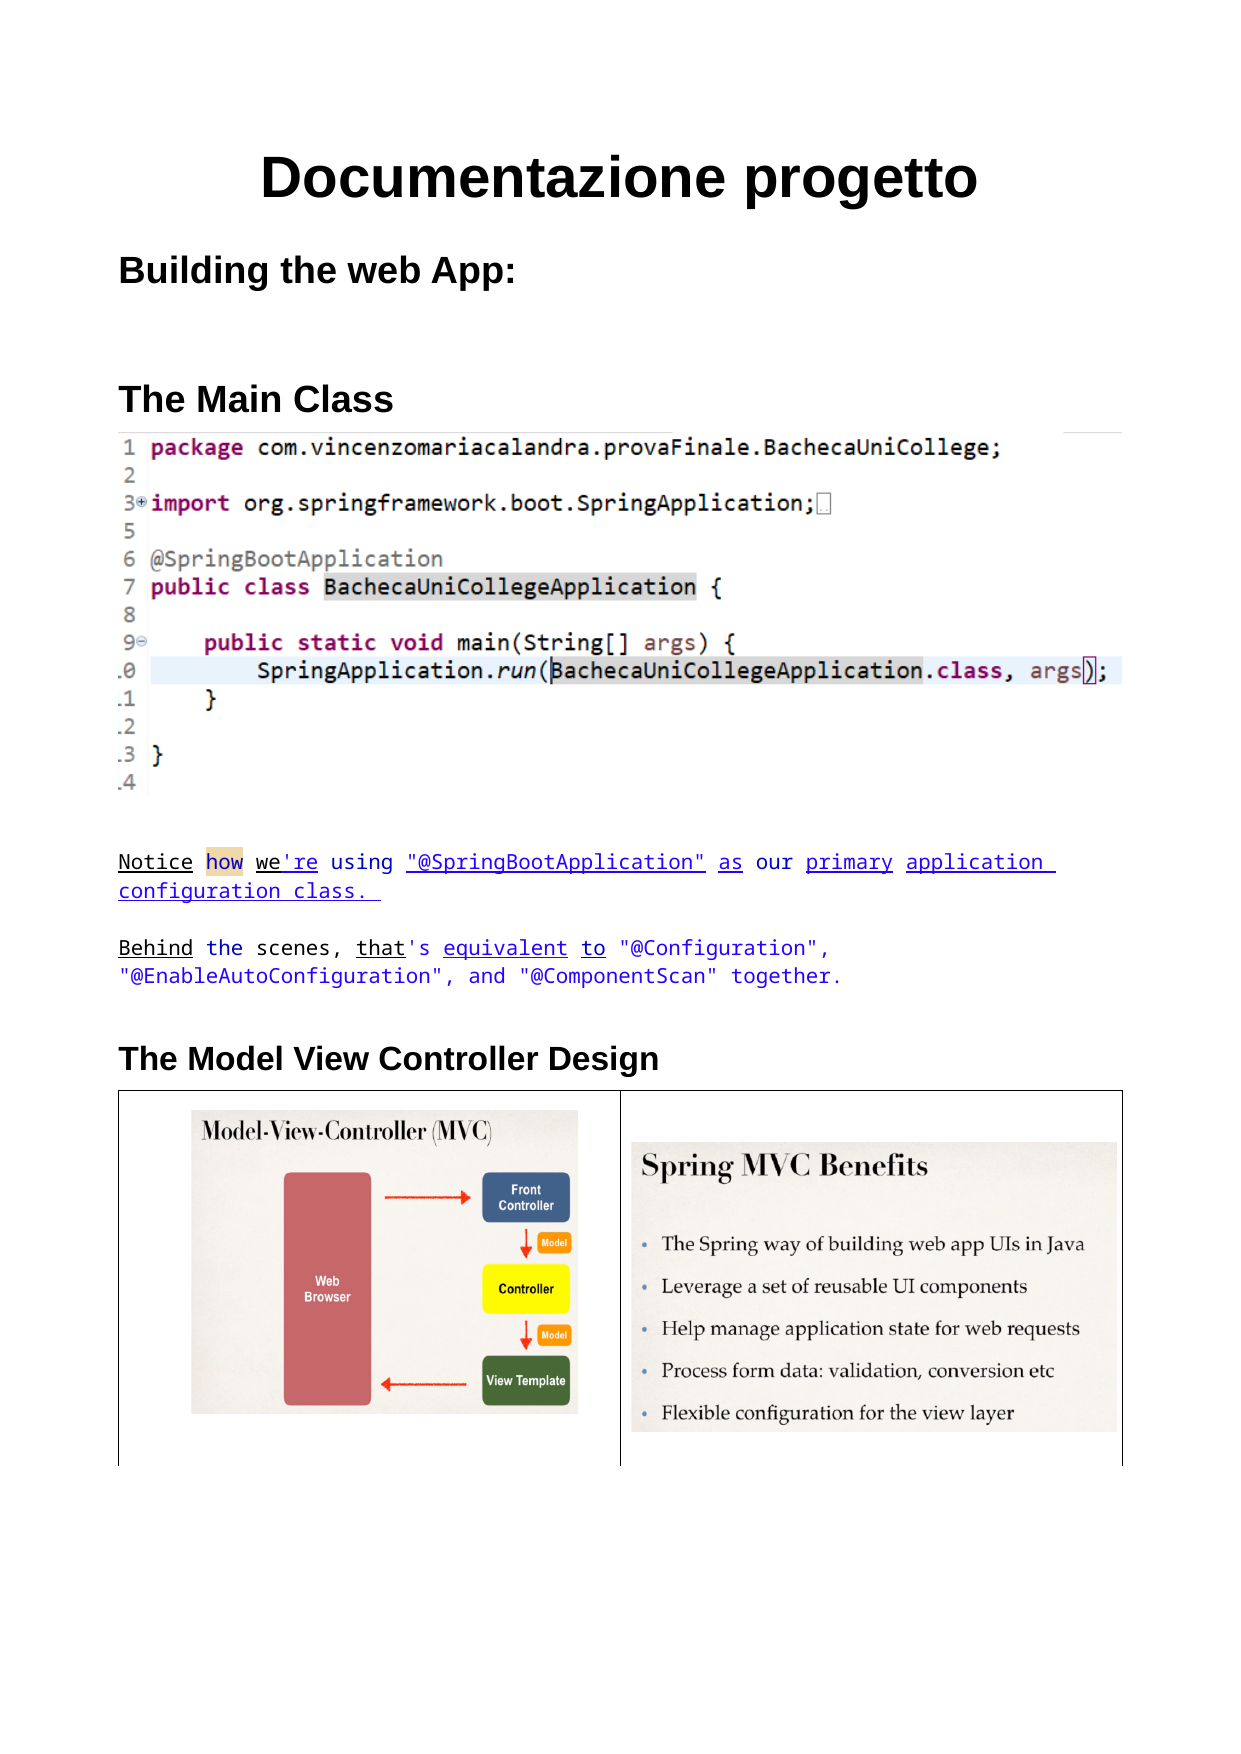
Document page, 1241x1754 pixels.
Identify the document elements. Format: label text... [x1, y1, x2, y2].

text Notice how we're using "@SpringBootApplication" as our primary application configuration class. [118, 847, 1122, 904]
table_header [119, 1091, 620, 1466]
picture [191, 1110, 579, 1414]
title Documentazione progetto [118, 143, 1122, 210]
subtitle The Model View Controller Design [118, 1039, 1122, 1078]
text Behind the scenes, that's equivalent to "@Configuration", "@EnableAutoConfiguration", and "@ComponentScan" together. [118, 933, 1122, 990]
subtitle The Main Class [118, 376, 1122, 420]
table_header [621, 1091, 1122, 1466]
picture [631, 1142, 1117, 1432]
picture [118, 432, 1123, 796]
subtitle Building the web App: [118, 248, 1122, 291]
